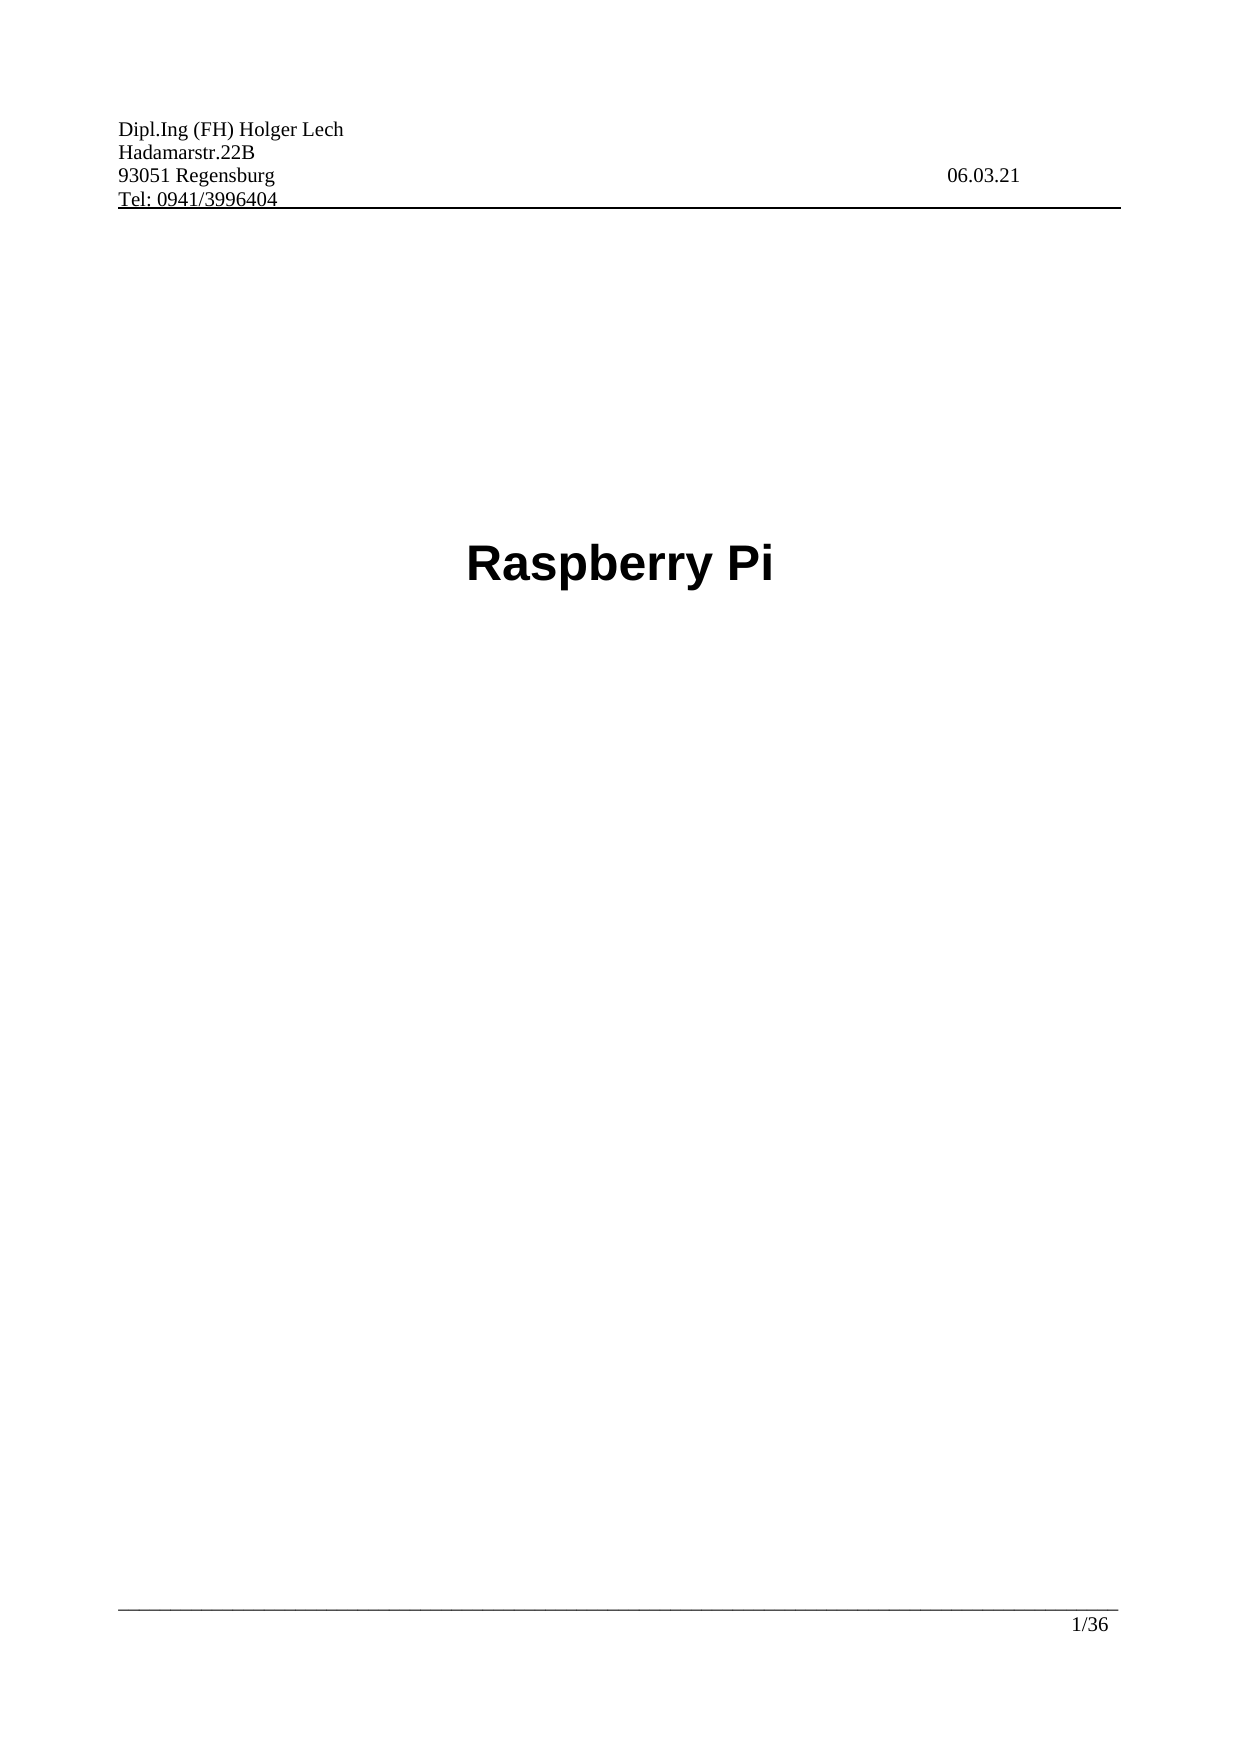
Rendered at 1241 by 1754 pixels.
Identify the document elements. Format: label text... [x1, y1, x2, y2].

subtitle Raspberry Pi [118, 535, 1122, 591]
